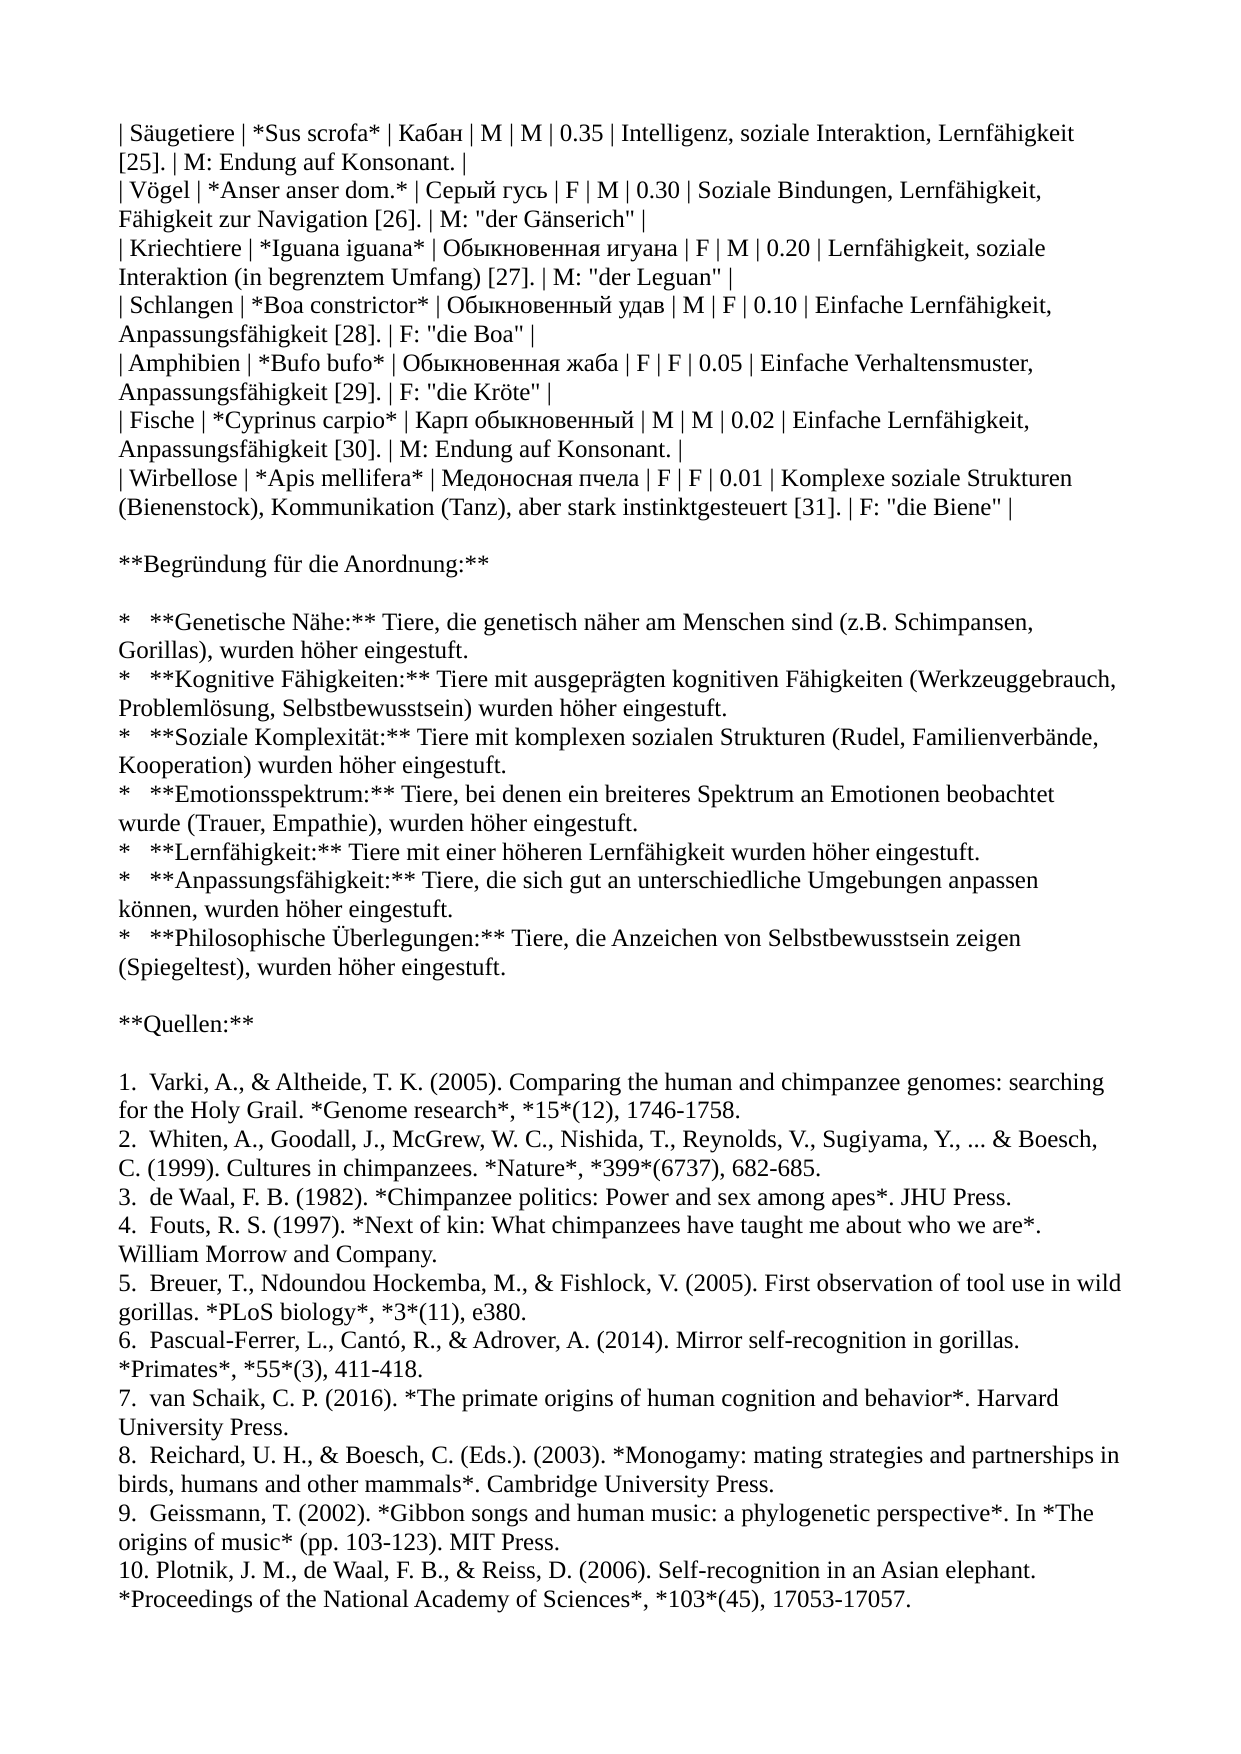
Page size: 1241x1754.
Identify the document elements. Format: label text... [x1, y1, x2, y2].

text | Schlangen | *Boa constrictor* | Обыкновенный удав | M | F | 0.10 | Einfache Lernfähigkeit, Anpassungsfähigkeit [28]. | F: "die Boa" | [118, 291, 1122, 348]
text | Amphibien | *Bufo bufo* | Обыкновенная жаба | F | F | 0.05 | Einfache Verhaltensmuster, Anpassungsfähigkeit [29]. | F: "die Kröte" | [118, 348, 1122, 406]
text 8. Reichard, U. H., & Boesch, C. (Eds.). (2003). *Monogamy: mating strategies and partnerships in birds, humans and other mammals*. Cambridge University Press. [118, 1441, 1122, 1498]
text * **Anpassungsfähigkeit:** Tiere, die sich gut an unterschiedliche Umgebungen anpassen können, wurden höher eingestuft. [118, 866, 1122, 923]
text * **Kognitive Fähigkeiten:** Tiere mit ausgeprägten kognitiven Fähigkeiten (Werkzeuggebrauch, Problemlösung, Selbstbewusstsein) wurden höher eingestuft. [118, 664, 1122, 722]
text 1. Varki, A., & Altheide, T. K. (2005). Comparing the human and chimpanzee genomes: searching for the Holy Grail. *Genome research*, *15*(12), 1746-1758. [118, 1067, 1122, 1124]
text 2. Whiten, A., Goodall, J., McGrew, W. C., Nishida, T., Reynolds, V., Sugiyama, Y., ... & Boesch, C. (1999). Cultures in chimpanzees. *Nature*, *399*(6737), 682-685. [118, 1124, 1122, 1182]
text 7. van Schaik, C. P. (2016). *The primate origins of human cognition and behavior*. Harvard University Press. [118, 1383, 1122, 1441]
text | Fische | *Cyprinus carpio* | Карп обыкновенный | M | M | 0.02 | Einfache Lernfähigkeit, Anpassungsfähigkeit [30]. | M: Endung auf Konsonant. | [118, 406, 1122, 463]
text * **Philosophische Überlegungen:** Tiere, die Anzeichen von Selbstbewusstsein zeigen (Spiegeltest), wurden höher eingestuft. [118, 923, 1122, 981]
text * **Genetische Nähe:** Tiere, die genetisch näher am Menschen sind (z.B. Schimpansen, Gorillas), wurden höher eingestuft. [118, 607, 1122, 664]
text 9. Geissmann, T. (2002). *Gibbon songs and human music: a phylogenetic perspective*. In *The origins of music* (pp. 103-123). MIT Press. [118, 1498, 1122, 1556]
text 4. Fouts, R. S. (1997). *Next of kin: What chimpanzees have taught me about who we are*. William Morrow and Company. [118, 1211, 1122, 1268]
text 3. de Waal, F. B. (1982). *Chimpanzee politics: Power and sex among apes*. JHU Press. [118, 1182, 1122, 1211]
text 6. Pascual-Ferrer, L., Cantó, R., & Adrover, A. (2014). Mirror self-recognition in gorillas. *Primates*, *55*(3), 411-418. [118, 1326, 1122, 1383]
text * **Emotionsspektrum:** Tiere, bei denen ein breiteres Spektrum an Emotionen beobachtet wurde (Trauer, Empathie), wurden höher eingestuft. [118, 779, 1122, 837]
text * **Lernfähigkeit:** Tiere mit einer höheren Lernfähigkeit wurden höher eingestuft. [118, 837, 1122, 866]
text **Quellen:** [118, 1009, 1122, 1038]
text | Vögel | *Anser anser dom.* | Серый гусь | F | M | 0.30 | Soziale Bindungen, Lernfähigkeit, Fähigkeit zur Navigation [26]. | M: "der Gänserich" | [118, 176, 1122, 233]
text 10. Plotnik, J. M., de Waal, F. B., & Reiss, D. (2006). Self-recognition in an Asian elephant. *Proceedings of the National Academy of Sciences*, *103*(45), 17053-17057. [118, 1556, 1122, 1613]
text | Wirbellose | *Apis mellifera* | Медоносная пчела | F | F | 0.01 | Komplexe soziale Strukturen (Bienenstock), Kommunikation (Tanz), aber stark instinktgesteuert [31]. | F: "die Biene" | [118, 463, 1122, 521]
text | Säugetiere | *Sus scrofa* | Кабан | M | M | 0.35 | Intelligenz, soziale Interaktion, Lernfähigkeit [25]. | M: Endung auf Konsonant. | [118, 118, 1122, 176]
text 5. Breuer, T., Ndoundou Hockemba, M., & Fishlock, V. (2005). First observation of tool use in wild gorillas. *PLoS biology*, *3*(11), e380. [118, 1268, 1122, 1326]
text **Begründung für die Anordnung:** [118, 549, 1122, 578]
text | Kriechtiere | *Iguana iguana* | Обыкновенная игуана | F | M | 0.20 | Lernfähigkeit, soziale Interaktion (in begrenztem Umfang) [27]. | M: "der Leguan" | [118, 233, 1122, 291]
text * **Soziale Komplexität:** Tiere mit komplexen sozialen Strukturen (Rudel, Familienverbände, Kooperation) wurden höher eingestuft. [118, 722, 1122, 779]
